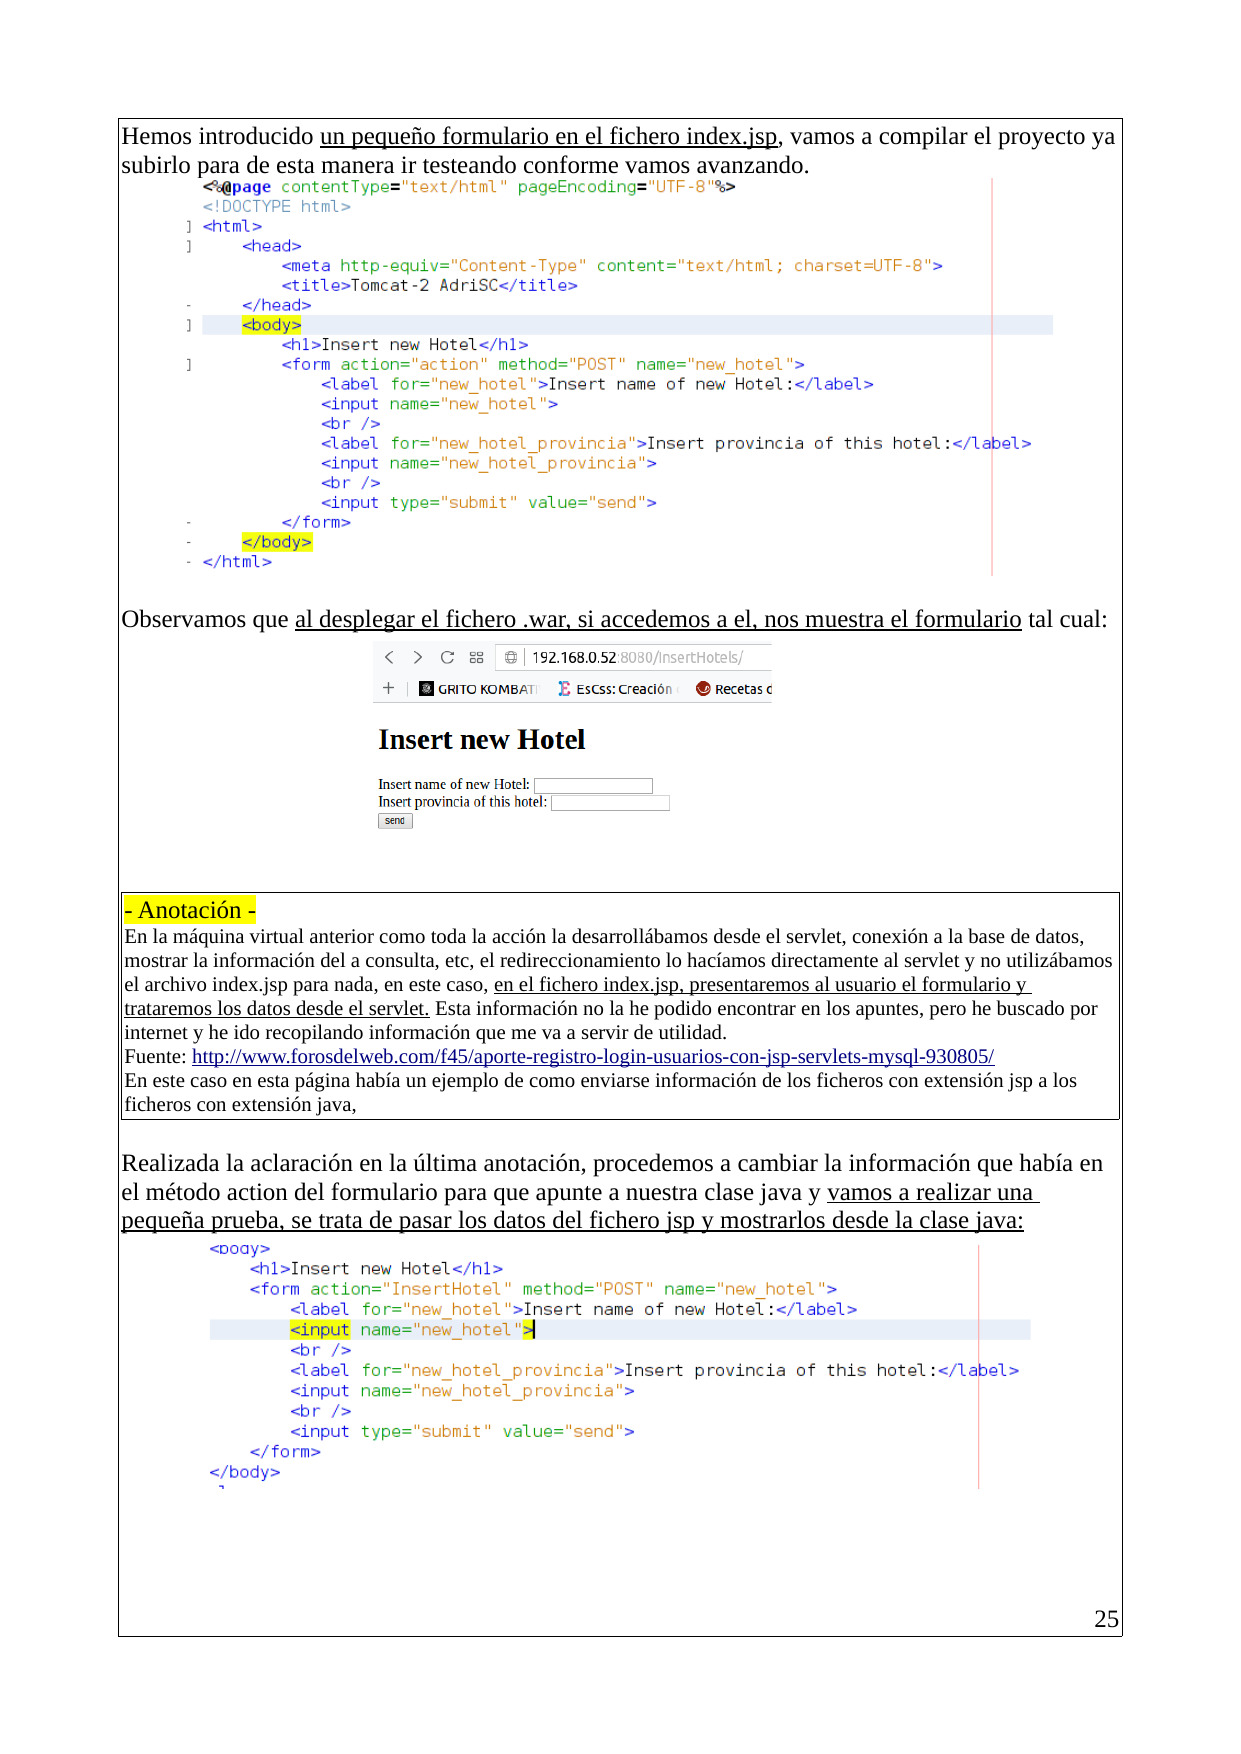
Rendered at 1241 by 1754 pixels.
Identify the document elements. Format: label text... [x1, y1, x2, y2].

text - Anotación - [122, 893, 1119, 921]
text Fuente: http://www.forosdelweb.com/f45/aporte-registro-login-usuarios-con-jsp-servlets-mysql-930805/ [122, 1041, 1119, 1065]
picture [187, 178, 1054, 576]
text En la máquina virtual anterior como toda la acción la desarrollábamos desde el servlet, conexión a la base de datos, mostrar la información del a consulta, etc, el redireccionamiento lo hacíamos directamente al servlet y no utilizábamos el archivo index.jsp para nada, en este caso, en el fichero index.jsp, presentaremos al usuario el formulario y trataremos los datos desde el servlet. Esta información no la he podido encontrar en los apuntes, pero he buscado por internet y he ido recopilando información que me va a servir de utilidad. [122, 921, 1119, 1041]
text Observamos que al desplegar el fichero .war, si accedemos a el, nos muestra el formulario tal cual: [121, 604, 1119, 633]
text Hemos introducido un pequeño formulario en el fichero index.jsp, vamos a compilar el proyecto ya subirlo para de esta manera ir testeando conforme vamos avanzando. [121, 121, 1119, 179]
text En este caso en esta página había un ejemplo de como enviarse información de los ficheros con extensión jsp a los ficheros con extensión java, [122, 1065, 1119, 1119]
picture [373, 641, 772, 840]
picture [209, 1245, 1031, 1489]
text Realizada la aclaración en la última anotación, procedemos a cambiar la información que había en el método action del formulario para que apunte a nuestra clase java y vamos a realizar una pequeña prueba, se trata de pasar los datos del fichero jsp y mostrarlos desde la clase java: [121, 1148, 1119, 1234]
